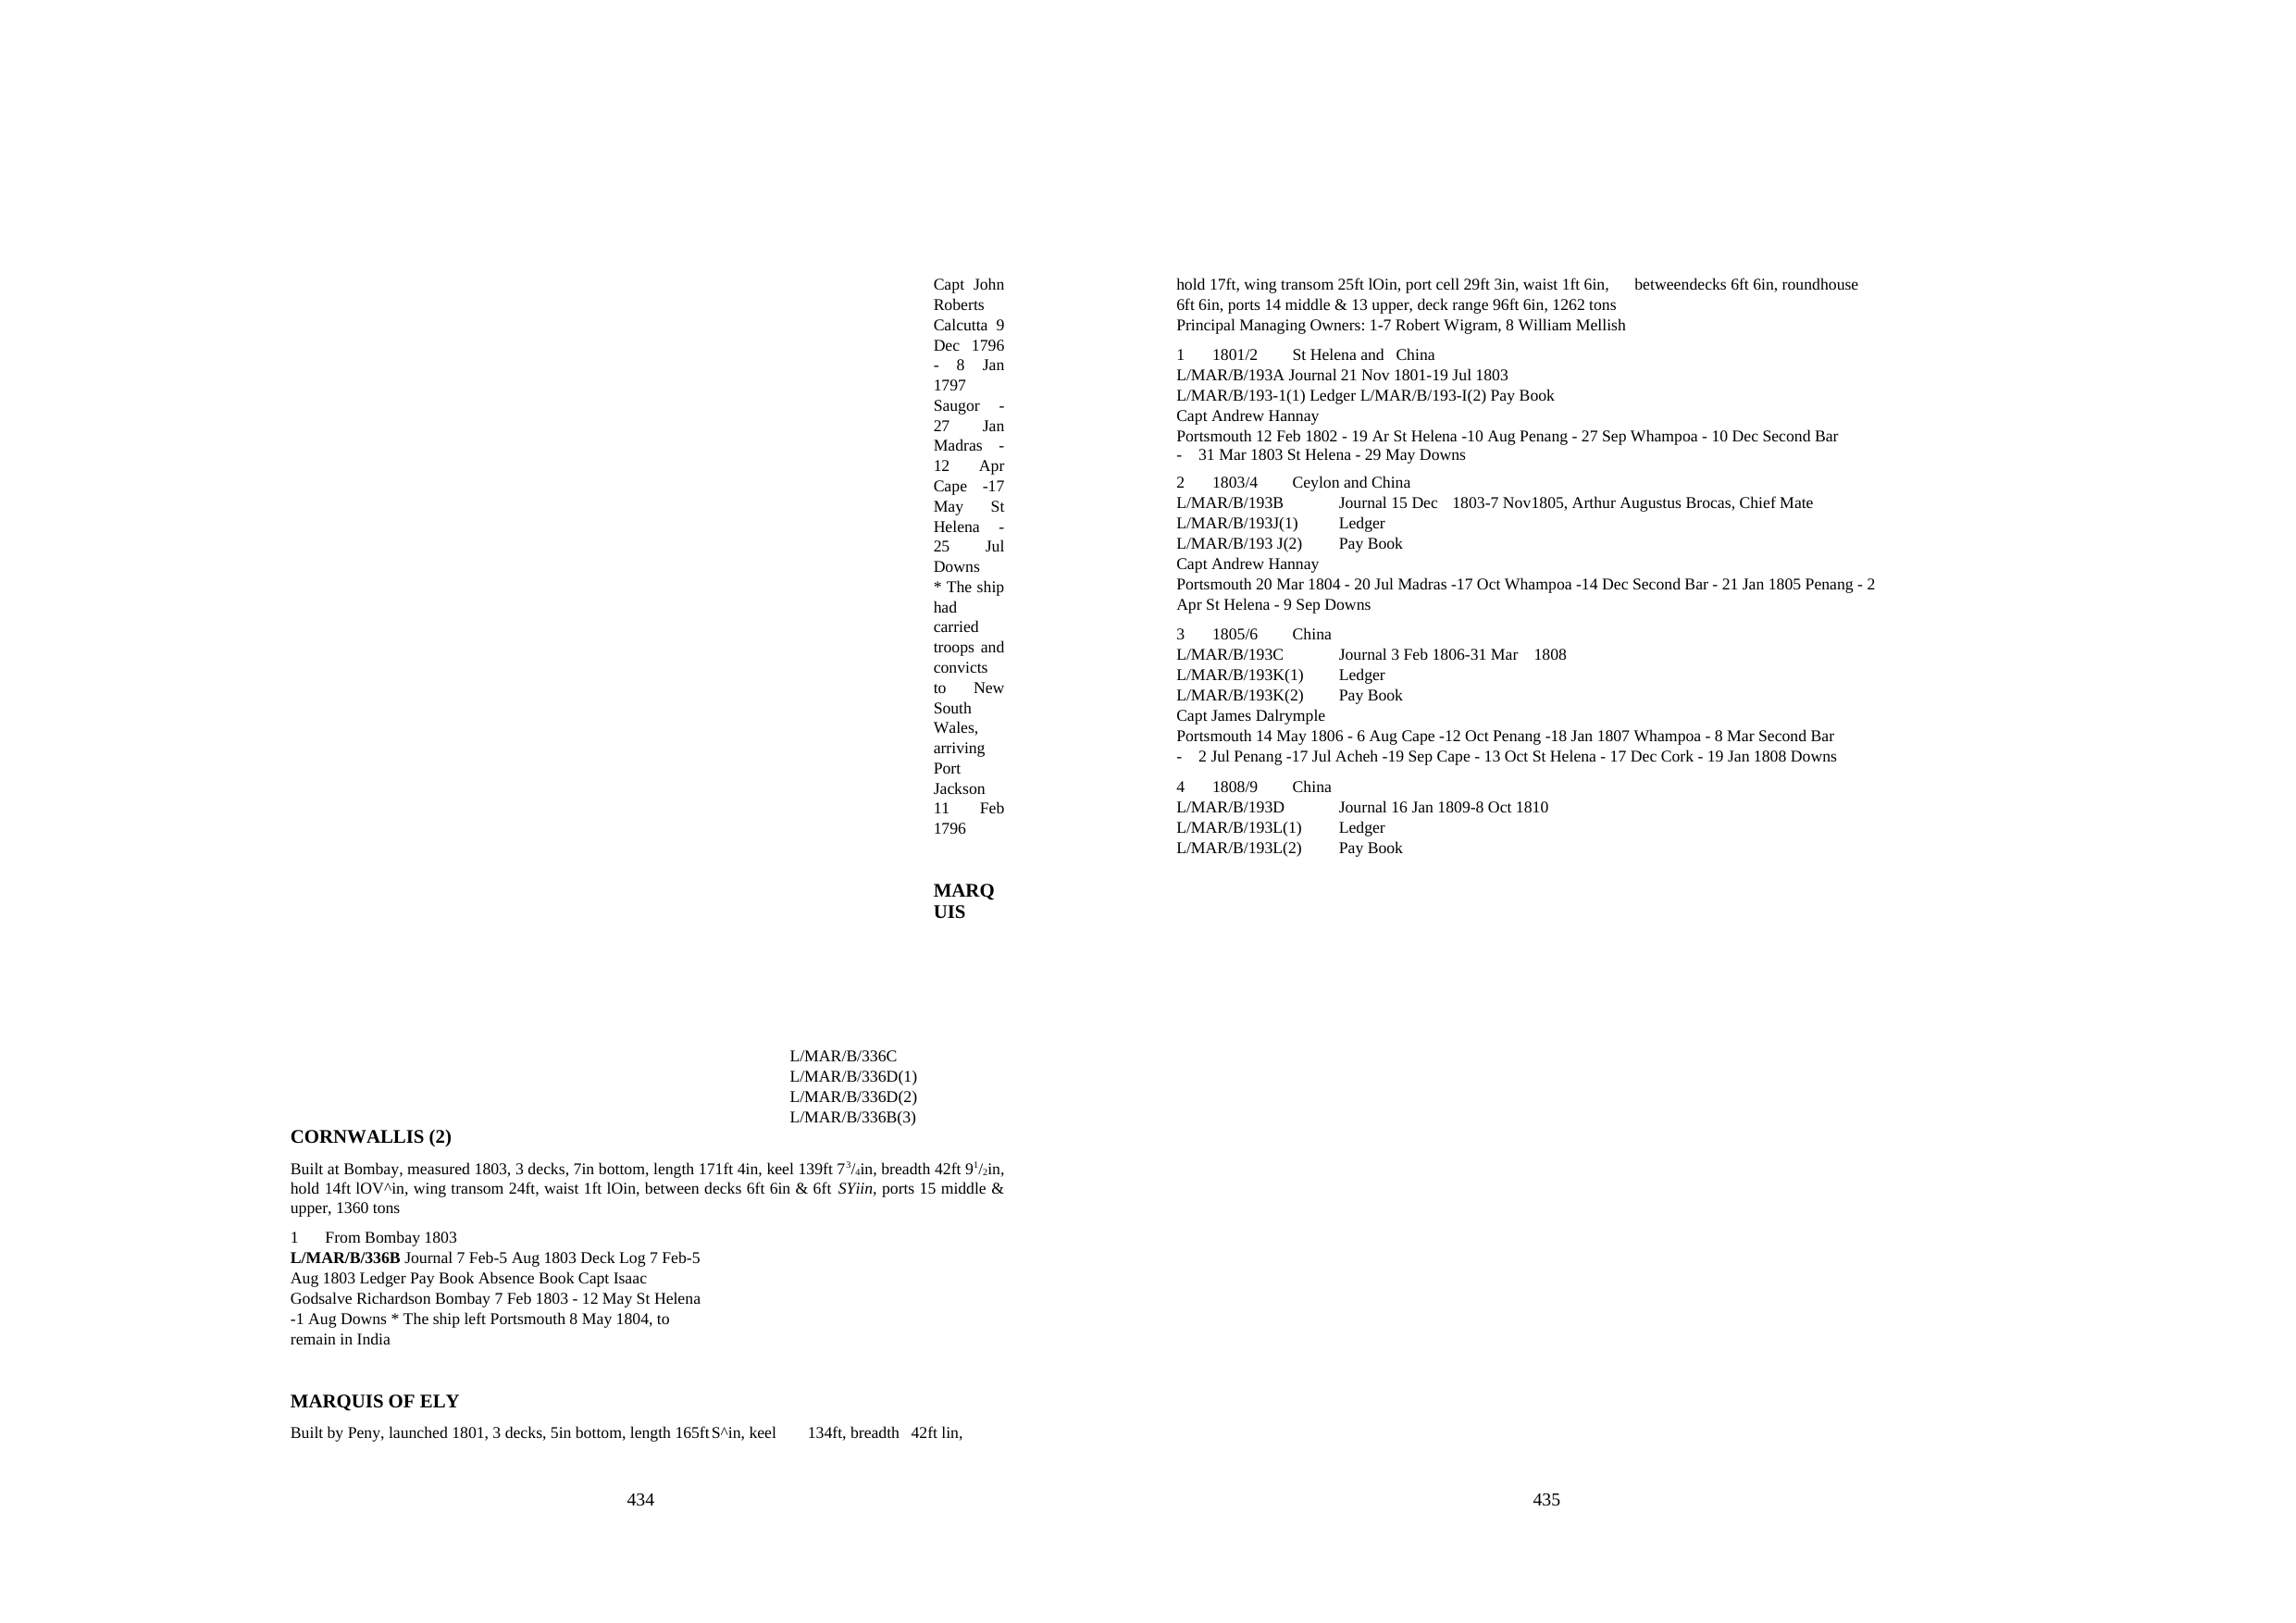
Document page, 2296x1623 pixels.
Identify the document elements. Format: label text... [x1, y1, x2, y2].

text L/MAR/B/193B Journal 15 Dec 1803-7 Nov 1805, Arthur Augustus Brocas, Chief Mate [1176, 492, 1891, 513]
text Portsmouth 14 May 1806 - 6 Aug Cape -12 Oct Penang -18 Jan 1807 Whampoa - 8 Mar Second Bar [1176, 725, 1891, 746]
list 31 Mar 1803 St Helena - 29 May Downs [1176, 446, 1891, 464]
text Capt James Dalrymple [1176, 705, 1891, 725]
text Portsmouth 12 Feb 1802 - 19 Ar St Helena -10 Aug Penang - 27 Sep Whampoa - 10 Dec Second Bar [1176, 426, 1891, 446]
text Calcutta 9 Dec 1796 - 8 Jan 1797 Saugor - 27 Jan Madras -12 Apr Cape -17 May St Helena - 25 Jul Downs [291, 315, 1004, 576]
text L/MAR/B/336B Journal 7 Feb-5 Aug 1803 Deck Log 7 Feb-5 Aug 1803 Ledger Pay Book Absence Book Capt Isaac Godsalve Richardson Bombay 7 Feb 1803 - 12 May St Helena -1 Aug Downs * The ship left Portsmouth 8 May 1804, to remain in India [291, 1247, 709, 1349]
text L/MAR/B/193K(2) Pay Book [1176, 685, 1891, 705]
text L/MAR/B/193K(1) Ledger [1176, 664, 1891, 685]
list 1803/4 Ceylon and China [1176, 472, 1891, 492]
text L/MAR/B/193C Journal 3 Feb 1806-31 Mar 1808 [1176, 644, 1891, 664]
text Capt John Roberts [291, 274, 1004, 315]
subtitle MARQUIS CORNWALLIS (2) [291, 880, 1004, 1148]
list 1808/9 China [1176, 775, 1891, 797]
text L/MAR/B/193J(1) Ledger [1176, 513, 1891, 533]
text Capt Andrew Hannay [1176, 405, 1891, 426]
text * The ship had carried troops and convicts to New South Wales, arriving Port Jackson 11 Feb 1796 [291, 576, 1004, 838]
list 1801/2 St Helena and China [1176, 344, 1891, 365]
text Portsmouth 20 Mar 1804 - 20 Jul Madras -17 Oct Whampoa -14 Dec Second Bar - 21 Jan 1805 Penang - 2 Apr St Helena - 9 Sep Downs [1176, 574, 1891, 614]
text Capt Andrew Hannay [1176, 553, 1891, 574]
text Built by Peny, launched 1801, 3 decks, 5in bottom, length 165ft S^in, keel 134ft, breadth 42ft lin, [291, 1422, 1004, 1443]
subtitle MARQUIS OF ELY [291, 1391, 1004, 1412]
list 2 Jul Penang -17 Jul Acheh -19 Sep Cape - 13 Oct St Helena - 17 Dec Cork - 19 Jan 1808 Downs [1176, 746, 1891, 766]
text L/MAR/B/193A Journal 21 Nov 1801-19 Jul 1803 L/MAR/B/193-1(1) Ledger L/MAR/B/193-I(2) Pay Book [1176, 365, 1595, 405]
list 1805/6 China [1176, 624, 1891, 644]
text Built at Bombay, measured 1803, 3 decks, 7in bottom, length 171ft 4in, keel 139ft 73/4in, breadth 42ft 91/2in, hold 14ft lOV^in, wing transom 24ft, waist 1ft lOin, between decks 6ft 6in & 6ft SYiin, ports 15 middle & upper, 1360 tons [291, 1158, 1004, 1218]
text L/MAR/B/193L(1) Ledger [1176, 817, 1891, 837]
text 6ft 6in, ports 14 middle & 13 upper, deck range 96ft 6in, 1262 tons Principal Managing Owners: 1-7 Robert Wigram, 8 William Mellish [1176, 294, 1665, 335]
text L/MAR/B/193D Journal 16 Jan 1809-8 Oct 1810 [1176, 797, 1891, 817]
text hold 17ft, wing transom 25ft lOin, port cell 29ft 3in, waist 1ft 6in, between decks 6ft 6in, roundhouse [1176, 274, 1891, 294]
text L/MAR/B/193L(2) Pay Book [1176, 837, 1891, 858]
list From Bombay 1803 [291, 1227, 1004, 1247]
text L/MAR/B/193 J(2) Pay Book [1176, 533, 1891, 553]
